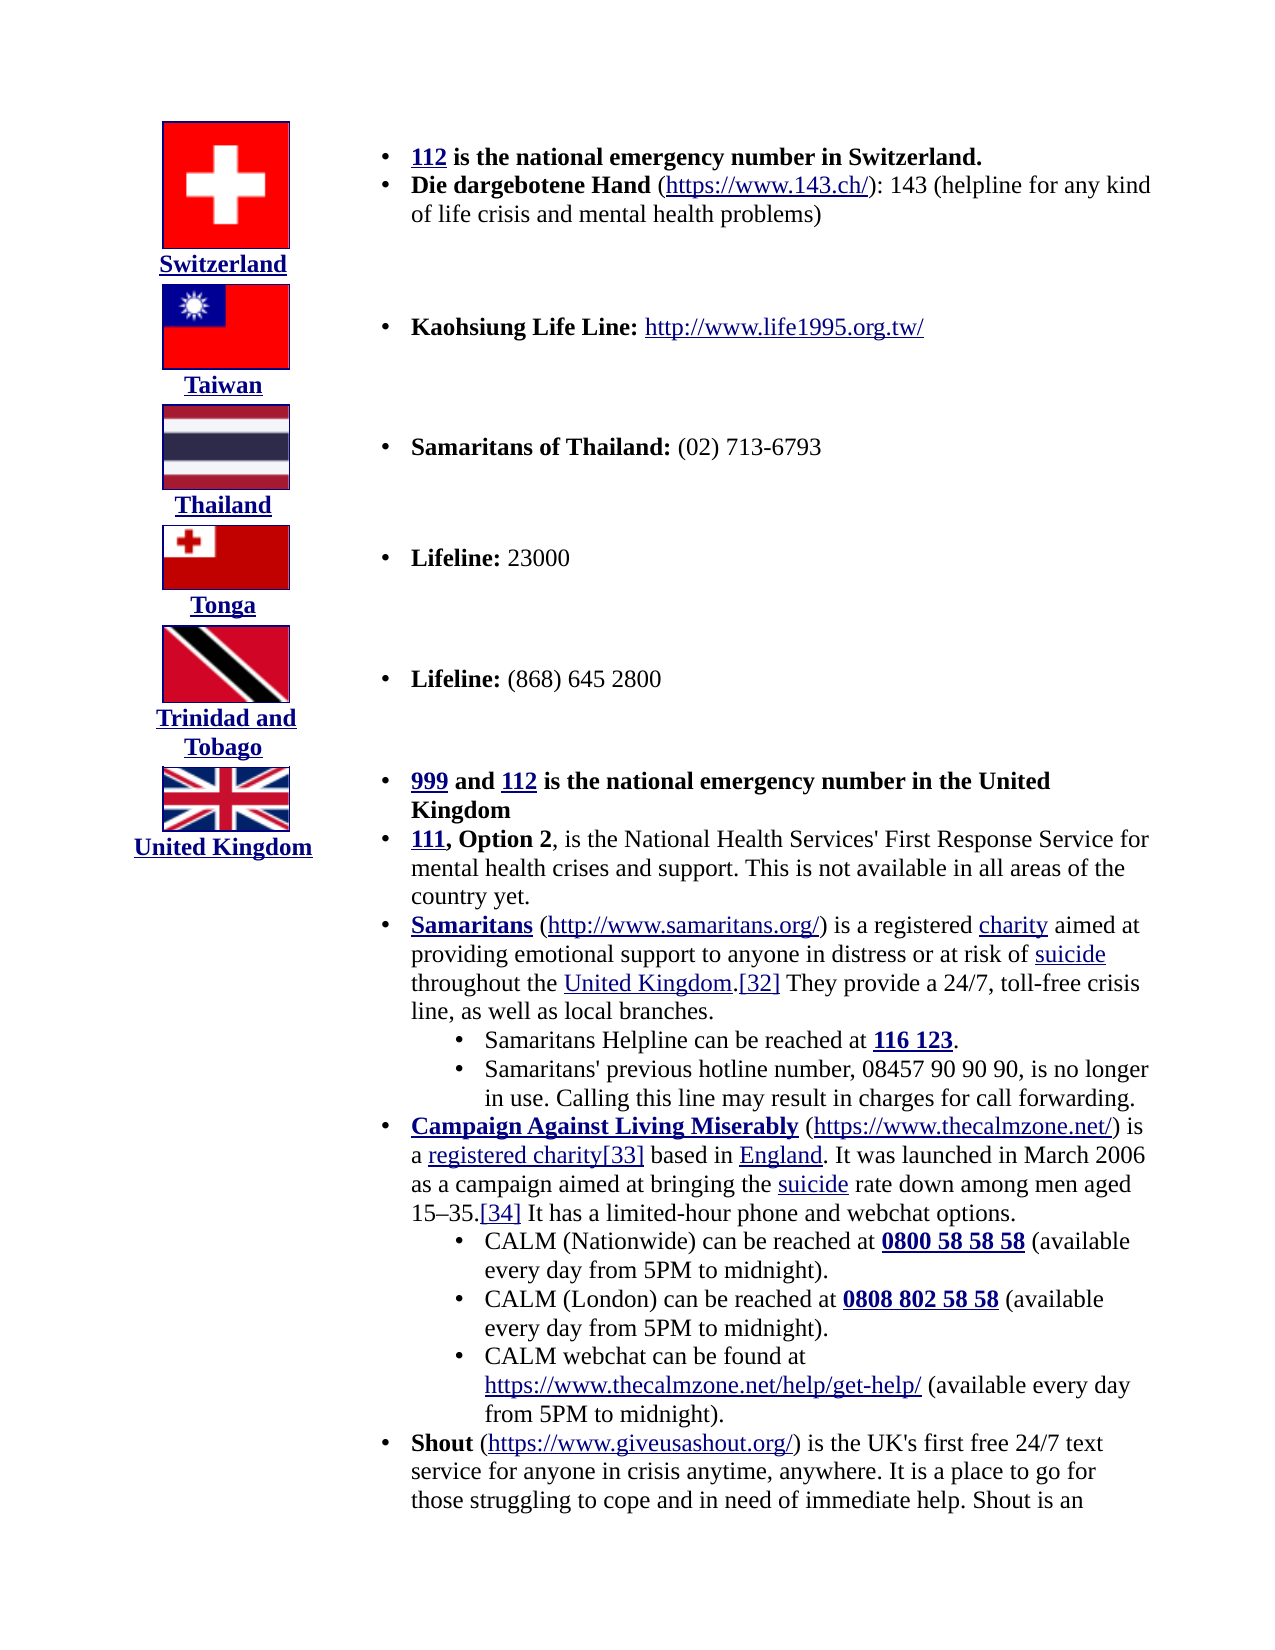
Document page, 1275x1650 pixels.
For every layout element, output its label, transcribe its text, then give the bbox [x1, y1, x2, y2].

table_cell 999 and 112 is the national emergency number in the United Kingdom 111, Option 2, is the National Health Services' First Response Service for mental health crises and support. This is not available in all areas of the country yet. Samaritans (http://www.samaritans.org/) is a registered charity aimed at providing emotional support to anyone in distress or at risk of suicide throughout the United Kingdom.[32] They provide a 24/7, toll-free crisis line, as well as local branches. Samaritans Helpline can be reached at 116 123. Samaritans' previous hotline number, 08457 90 90 90, is no longer in use. Calling this line may result in charges for call forwarding. Campaign Against Living Miserably (https://www.thecalmzone.net/) is a registered charity[33] based in England. It was launched in March 2006 as a campaign aimed at bringing the suicide rate down among men aged 15–35.[34] It has a limited-hour phone and webchat options. CALM (Nationwide) can be reached at 0800 58 58 58 (available every day from 5PM to midnight). CALM (London) can be reached at 0808 802 58 58 (available every day from 5PM to midnight). CALM webchat can be found at https://www.thecalmzone.net/help/get-help/ (available every day from 5PM to midnight). Shout (https://www.giveusashout.org/) is the UK's first free 24/7 text service for anyone in crisis anytime, anywhere. It is a place to go for those struggling to cope and in need of immediate help. Shout is an [334, 764, 1157, 1517]
table_cell Trinidad and Tobago [118, 622, 334, 763]
table_cell Tonga [118, 522, 334, 622]
table_cell Samaritans of Thailand: (02) 713-6793 [334, 401, 1157, 522]
picture [164, 123, 289, 248]
table_cell 112 is the national emergency number in Switzerland. Die dargebotene Hand (https://www.143.ch/): 143 (helpline for any kind of life crisis and mental health problems) [334, 118, 1157, 281]
picture [164, 526, 289, 589]
table_cell Kaohsiung Life Line: http://www.life1995.org.tw/ [334, 281, 1157, 401]
picture [164, 768, 289, 830]
picture [164, 627, 289, 702]
table_cell Lifeline: (868) 645 2800 [334, 622, 1157, 763]
table_cell Switzerland [118, 118, 334, 281]
picture [164, 406, 289, 489]
picture [164, 285, 289, 368]
table_cell United Kingdom [118, 764, 334, 1517]
table_cell Lifeline: 23000 [334, 522, 1157, 622]
table_cell Taiwan [118, 281, 334, 401]
table_cell Thailand [118, 401, 334, 522]
